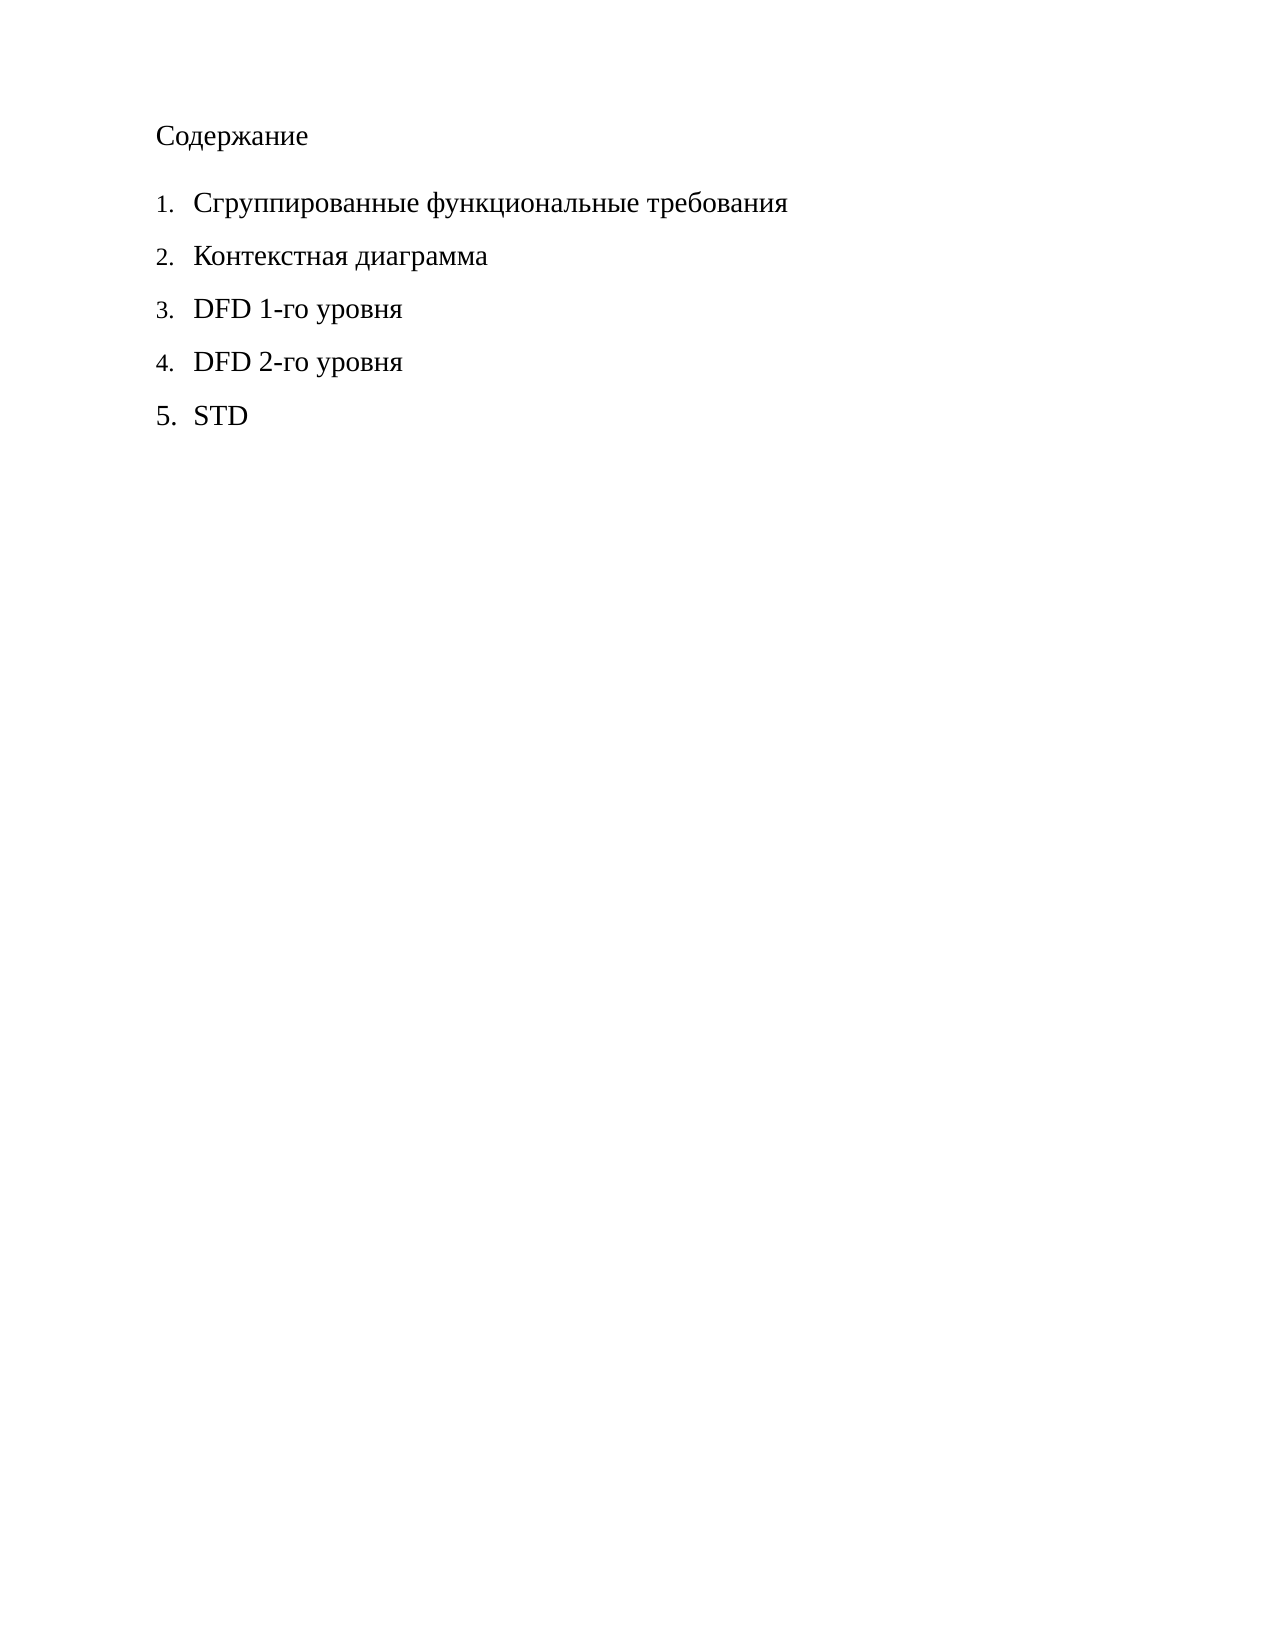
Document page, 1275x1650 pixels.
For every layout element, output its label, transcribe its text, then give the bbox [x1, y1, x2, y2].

subtitle Содержание [118, 118, 1157, 185]
list DFD 1-го уровня [156, 291, 1157, 325]
list STD [156, 398, 1157, 431]
list Контекстная диаграмма [156, 238, 1157, 272]
list DFD 2-го уровня [156, 344, 1157, 378]
list Сгруппированные функциональные требования [156, 185, 1157, 219]
